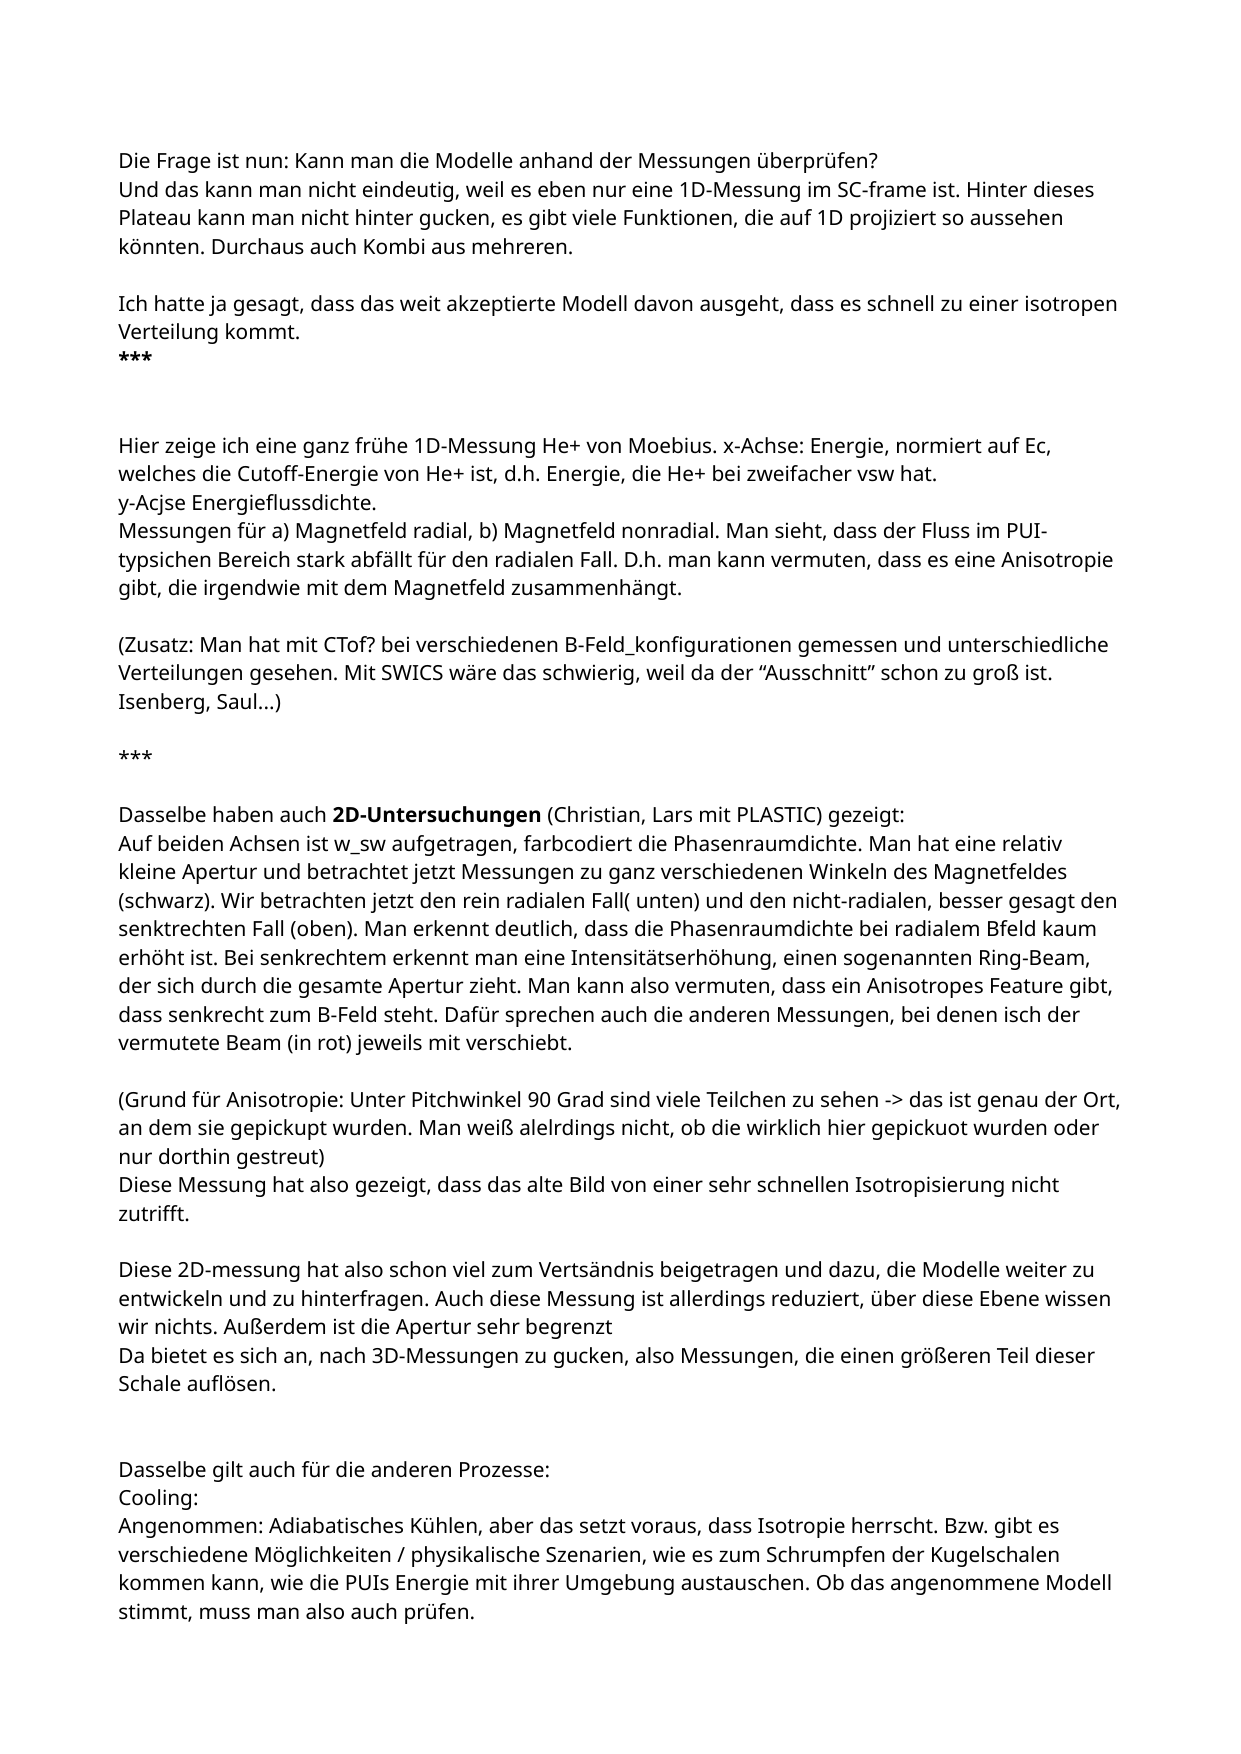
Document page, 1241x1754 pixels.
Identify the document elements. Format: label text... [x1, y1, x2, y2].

text Und das kann man nicht eindeutig, weil es eben nur eine 1D-Messung im SC-frame ist. Hinter dieses Plateau kann man nicht hinter gucken, es gibt viele Funktionen, die auf 1D projiziert so aussehen könnten. Durchaus auch Kombi aus mehreren. [118, 175, 1122, 260]
text *** [118, 346, 1122, 374]
text Diese 2D-messung hat also schon viel zum Vertsändnis beigetragen und dazu, die Modelle weiter zu entwickeln und zu hinterfragen. Auch diese Messung ist allerdings reduziert, über diese Ebene wissen wir nichts. Außerdem ist die Apertur sehr begrenzt [118, 1256, 1122, 1341]
text Messungen für a) Magnetfeld radial, b) Magnetfeld nonradial. Man sieht, dass der Fluss im PUI-typsichen Bereich stark abfällt für den radialen Fall. D.h. man kann vermuten, dass es eine Anisotropie gibt, die irgendwie mit dem Magnetfeld zusammenhängt. [118, 516, 1122, 602]
text Cooling: [118, 1483, 1122, 1512]
text (Grund für Anisotropie: Unter Pitchwinkel 90 Grad sind viele Teilchen zu sehen -> das ist genau der Ort, an dem sie gepickupt wurden. Man weiß alelrdings nicht, ob die wirklich hier gepickuot wurden oder nur dorthin gestreut) [118, 1085, 1122, 1170]
text Ich hatte ja gesagt, dass das weit akzeptierte Modell davon ausgeht, dass es schnell zu einer isotropen Verteilung kommt. [118, 289, 1122, 346]
text Auf beiden Achsen ist w_sw aufgetragen, farbcodiert die Phasenraumdichte. Man hat eine relativ kleine Apertur und betrachtet jetzt Messungen zu ganz verschiedenen Winkeln des Magnetfeldes (schwarz). Wir betrachten jetzt den rein radialen Fall( unten) und den nicht-radialen, besser gesagt den senktrechten Fall (oben). Man erkennt deutlich, dass die Phasenraumdichte bei radialem Bfeld kaum erhöht ist. Bei senkrechtem erkennt man eine Intensitätserhöhung, einen sogenannten Ring-Beam, der sich durch die gesamte Apertur zieht. Man kann also vermuten, dass ein Anisotropes Feature gibt, dass senkrecht zum B-Feld steht. Dafür sprechen auch die anderen Messungen, bei denen isch der vermutete Beam (in rot) jeweils mit verschiebt. [118, 829, 1122, 1057]
text Angenommen: Adiabatisches Kühlen, aber das setzt voraus, dass Isotropie herrscht. Bzw. gibt es verschiedene Möglichkeiten / physikalische Szenarien, wie es zum Schrumpfen der Kugelschalen kommen kann, wie die PUIs Energie mit ihrer Umgebung austauschen. Ob das angenommene Modell stimmt, muss man also auch prüfen. [118, 1512, 1122, 1625]
text *** [118, 744, 1122, 772]
text Dasselbe gilt auch für die anderen Prozesse: [118, 1455, 1122, 1483]
text Diese Messung hat also gezeigt, dass das alte Bild von einer sehr schnellen Isotropisierung nicht zutrifft. [118, 1170, 1122, 1227]
text Die Frage ist nun: Kann man die Modelle anhand der Messungen überprüfen? [118, 147, 1122, 175]
text Dasselbe haben auch 2D-Untersuchungen (Christian, Lars mit PLASTIC) gezeigt: [118, 801, 1122, 829]
text Hier zeige ich eine ganz frühe 1D-Messung He+ von Moebius. x-Achse: Energie, normiert auf Ec, welches die Cutoff-Energie von He+ ist, d.h. Energie, die He+ bei zweifacher vsw hat. [118, 431, 1122, 488]
text (Zusatz: Man hat mit CTof? bei verschiedenen B-Feld_konfigurationen gemessen und unterschiedliche Verteilungen gesehen. Mit SWICS wäre das schwierig, weil da der “Ausschnitt” schon zu groß ist. Isenberg, Saul...) [118, 630, 1122, 715]
text Da bietet es sich an, nach 3D-Messungen zu gucken, also Messungen, die einen größeren Teil dieser Schale auflösen. [118, 1341, 1122, 1398]
text y-Acjse Energieflussdichte. [118, 488, 1122, 516]
